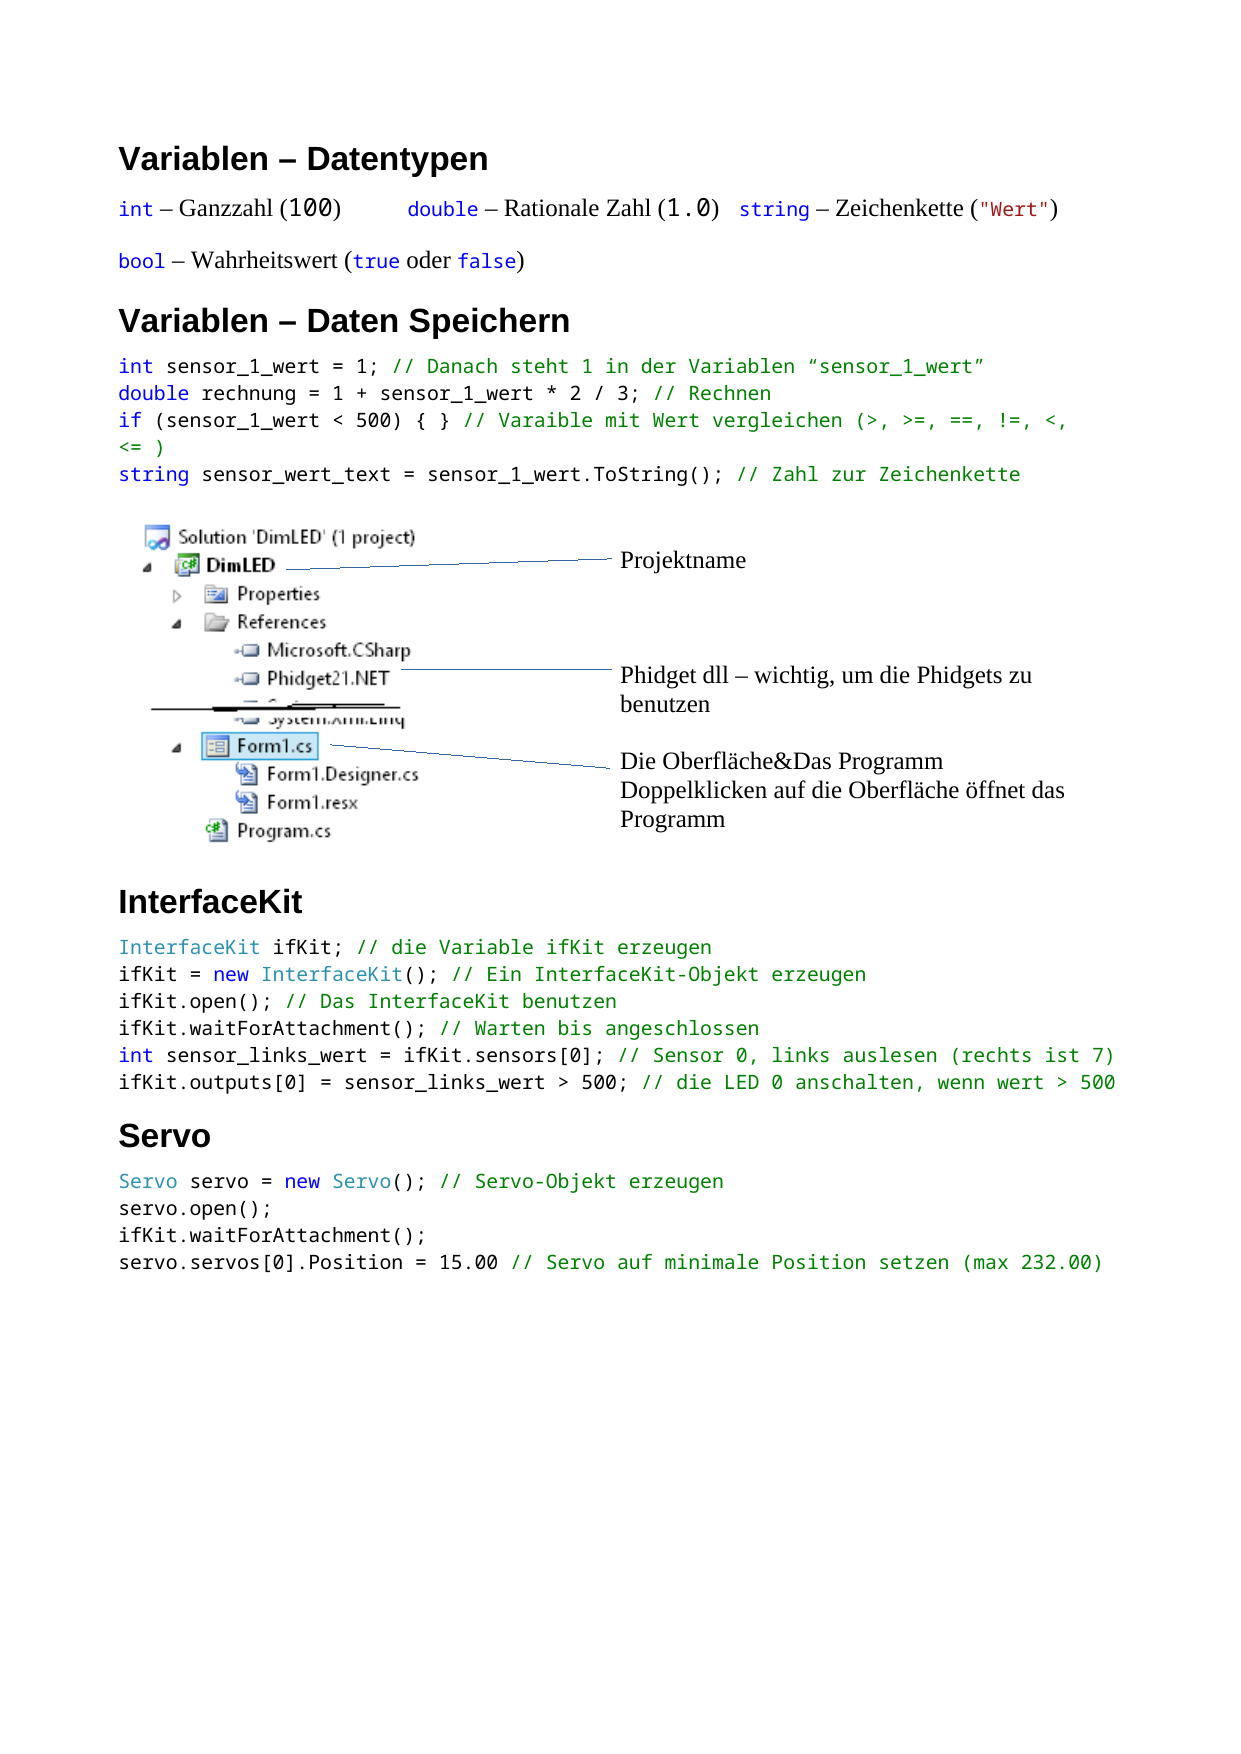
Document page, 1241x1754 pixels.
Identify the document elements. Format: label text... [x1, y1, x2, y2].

text ifKit.outputs[0] = sensor_links_wert > 500; // die LED 0 anschalten, wenn wert > 500 [118, 1068, 1122, 1095]
text InterfaceKit ifKit; // die Variable ifKit erzeugen [118, 933, 1122, 960]
text Servo servo = new Servo(); // Servo-Objekt erzeugen [118, 1167, 1122, 1194]
text ifKit = new InterfaceKit(); // Ein InterfaceKit-Objekt erzeugen [118, 960, 1122, 987]
text double rechnung = 1 + sensor_1_wert * 2 / 3; // Rechnen [118, 379, 1122, 406]
subtitle InterfaceKit [118, 882, 1122, 921]
subtitle Variablen – Datentypen [118, 139, 1122, 178]
text bool – Wahrheitswert (true oder false) [118, 246, 1122, 275]
text ifKit.waitForAttachment(); [118, 1221, 1122, 1248]
table_header [118, 516, 620, 861]
subtitle Variablen – Daten Speichern [118, 301, 1122, 340]
text string sensor_wert_text = sensor_1_wert.ToString(); // Zahl zur Zeichenkette [118, 460, 1122, 487]
subtitle Servo [118, 1116, 1122, 1154]
text int sensor_1_wert = 1; // Danach steht 1 in der Variablen “sensor_1_wert” [118, 352, 1122, 379]
text int sensor_links_wert = ifKit.sensors[0]; // Sensor 0, links auslesen (rechts ist 7) [118, 1041, 1122, 1068]
text ifKit.waitForAttachment(); // Warten bis angeschlossen [118, 1014, 1122, 1041]
text ifKit.open(); // Das InterfaceKit benutzen [118, 987, 1122, 1014]
picture [142, 522, 449, 861]
text servo.servos[0].Position = 15.00 // Servo auf minimale Position setzen (max 232.00) [118, 1248, 1122, 1275]
text servo.open(); [118, 1194, 1122, 1221]
text if (sensor_1_wert < 500) { } // Varaible mit Wert vergleichen (>, >=, ==, !=, <, <= ) [118, 406, 1122, 460]
text int – Ganzzahl (100) double – Rationale Zahl (1.0) string – Zeichenkette ("Wert") [118, 190, 1122, 224]
table_header Projektname Phidget dll – wichtig, um die Phidgets zu benutzen Die Oberfläche&Das Programm Doppelklicken auf die Oberfläche öffnet das Programm [620, 516, 1122, 861]
